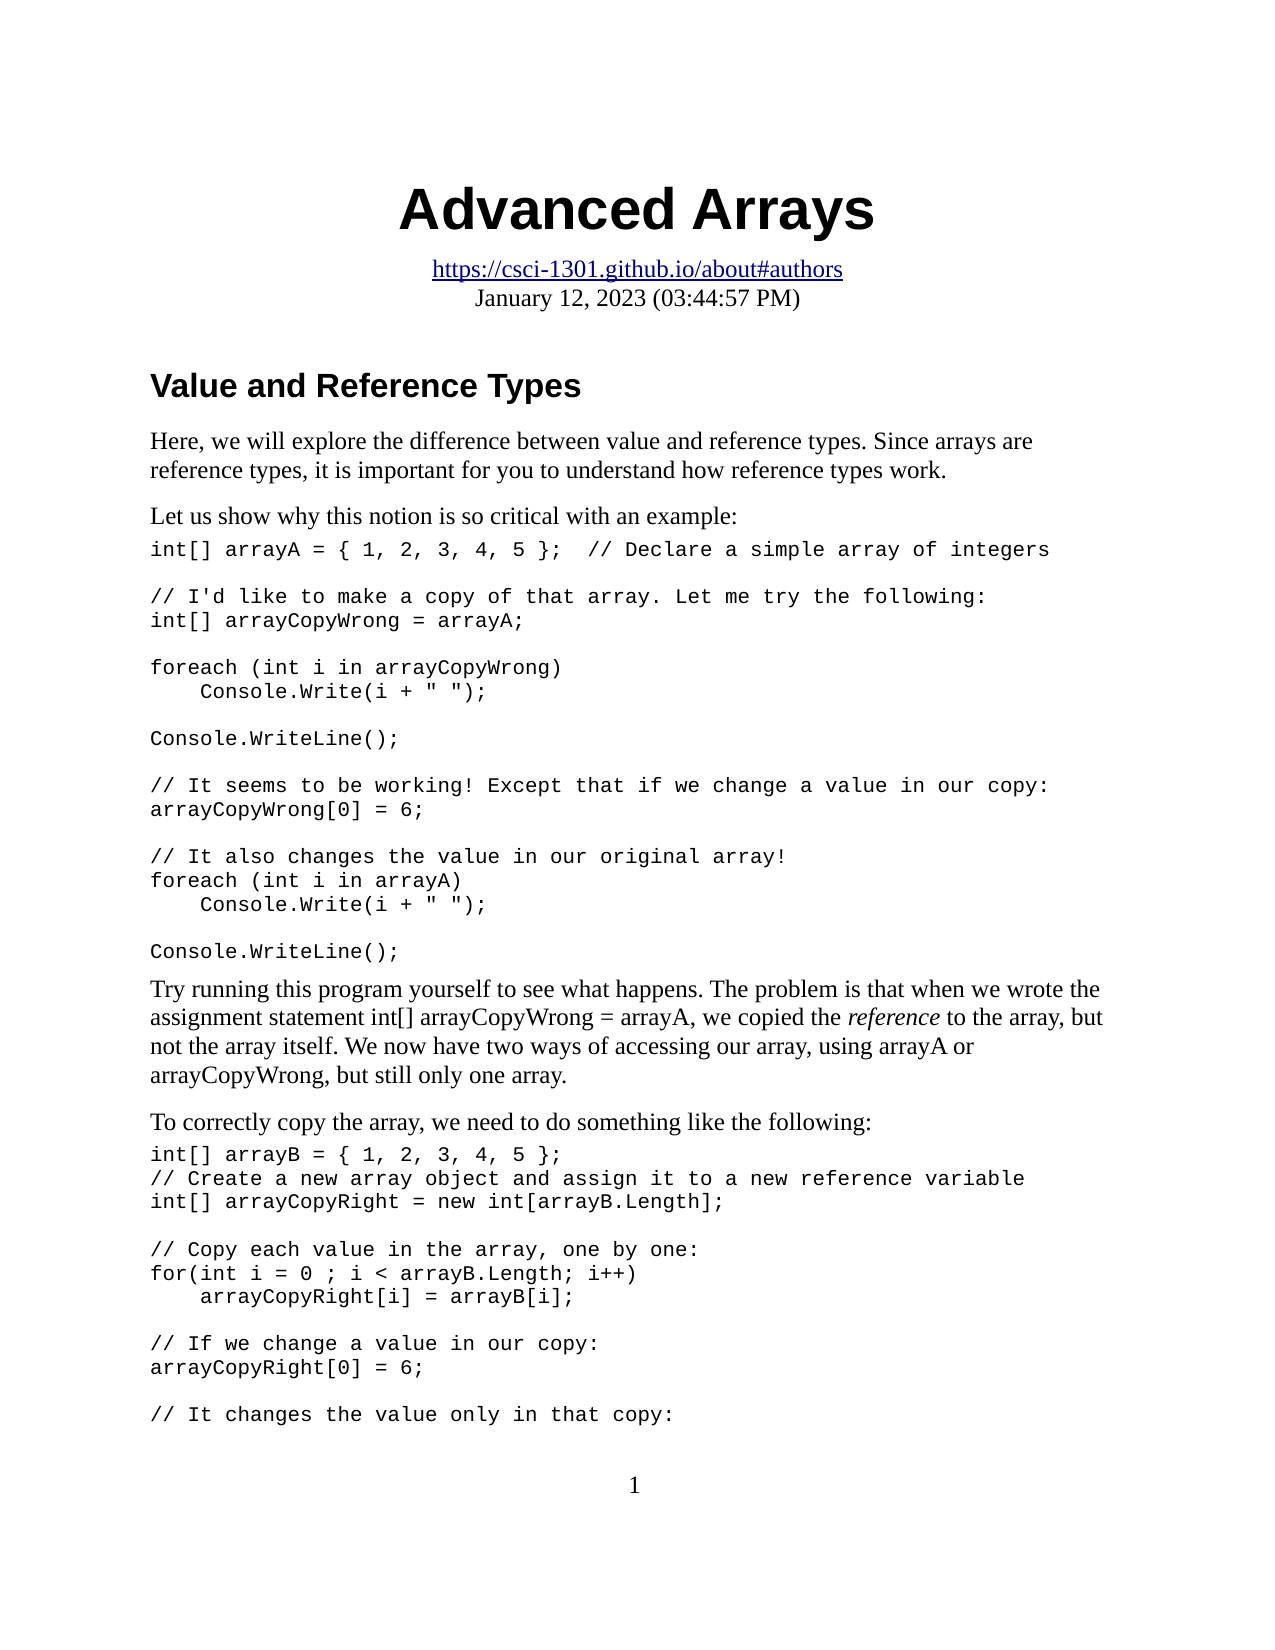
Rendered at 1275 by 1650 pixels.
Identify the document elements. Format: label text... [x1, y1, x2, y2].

text for(int i = 0 ; i < arrayB.Length; i++) [150, 1262, 1125, 1286]
text int[] arrayA = { 1, 2, 3, 4, 5 }; // Declare a simple array of integers [150, 539, 1125, 563]
text Let us show why this notion is so critical with an example: [150, 501, 1125, 530]
text foreach (int i in arrayA) [150, 870, 1125, 894]
text // If we change a value in our copy: [150, 1333, 1125, 1357]
text // Copy each value in the array, one by one: [150, 1239, 1125, 1262]
text int[] arrayCopyRight = new int[arrayB.Length]; [150, 1192, 1125, 1215]
text // It seems to be working! Except that if we change a value in our copy: [150, 776, 1125, 799]
text // It changes the value only in that copy: [150, 1404, 1125, 1428]
text foreach (int i in arrayCopyWrong) [150, 657, 1125, 681]
text https://csci-1301.github.io/about#authors [150, 254, 1125, 283]
text // I'd like to make a copy of that array. Let me try the following: [150, 586, 1125, 610]
text arrayCopyWrong[0] = 6; [150, 799, 1125, 823]
text arrayCopyRight[i] = arrayB[i]; [150, 1286, 1125, 1310]
subtitle Value and Reference Types [150, 366, 1125, 404]
text // It also changes the value in our original array! [150, 846, 1125, 870]
text Try running this program yourself to see what happens. The problem is that when we wrote the assignment statement int[] arrayCopyWrong = arrayA, we copied the reference to the array, but not the array itself. We now have two ways of accessing our array, using arrayA or arrayCopyWrong, but still only one array. [150, 974, 1125, 1089]
text Console.WriteLine(); [150, 728, 1125, 752]
text arrayCopyRight[0] = 6; [150, 1357, 1125, 1381]
text // Create a new array object and assign it to a new reference variable [150, 1168, 1125, 1192]
text Here, we will explore the difference between value and reference types. Since arrays are reference types, it is important for you to understand how reference types work. [150, 426, 1125, 483]
title Advanced Arrays [150, 175, 1125, 242]
text Console.Write(i + " "); [150, 894, 1125, 917]
text int[] arrayCopyWrong = arrayA; [150, 610, 1125, 634]
text To correctly copy the array, we need to do something like the following: [150, 1107, 1125, 1135]
text Console.WriteLine(); [150, 941, 1125, 965]
text Console.Write(i + " "); [150, 681, 1125, 704]
text January 12, 2023 (03:44:57 PM) [150, 283, 1125, 312]
text int[] arrayB = { 1, 2, 3, 4, 5 }; [150, 1144, 1125, 1168]
